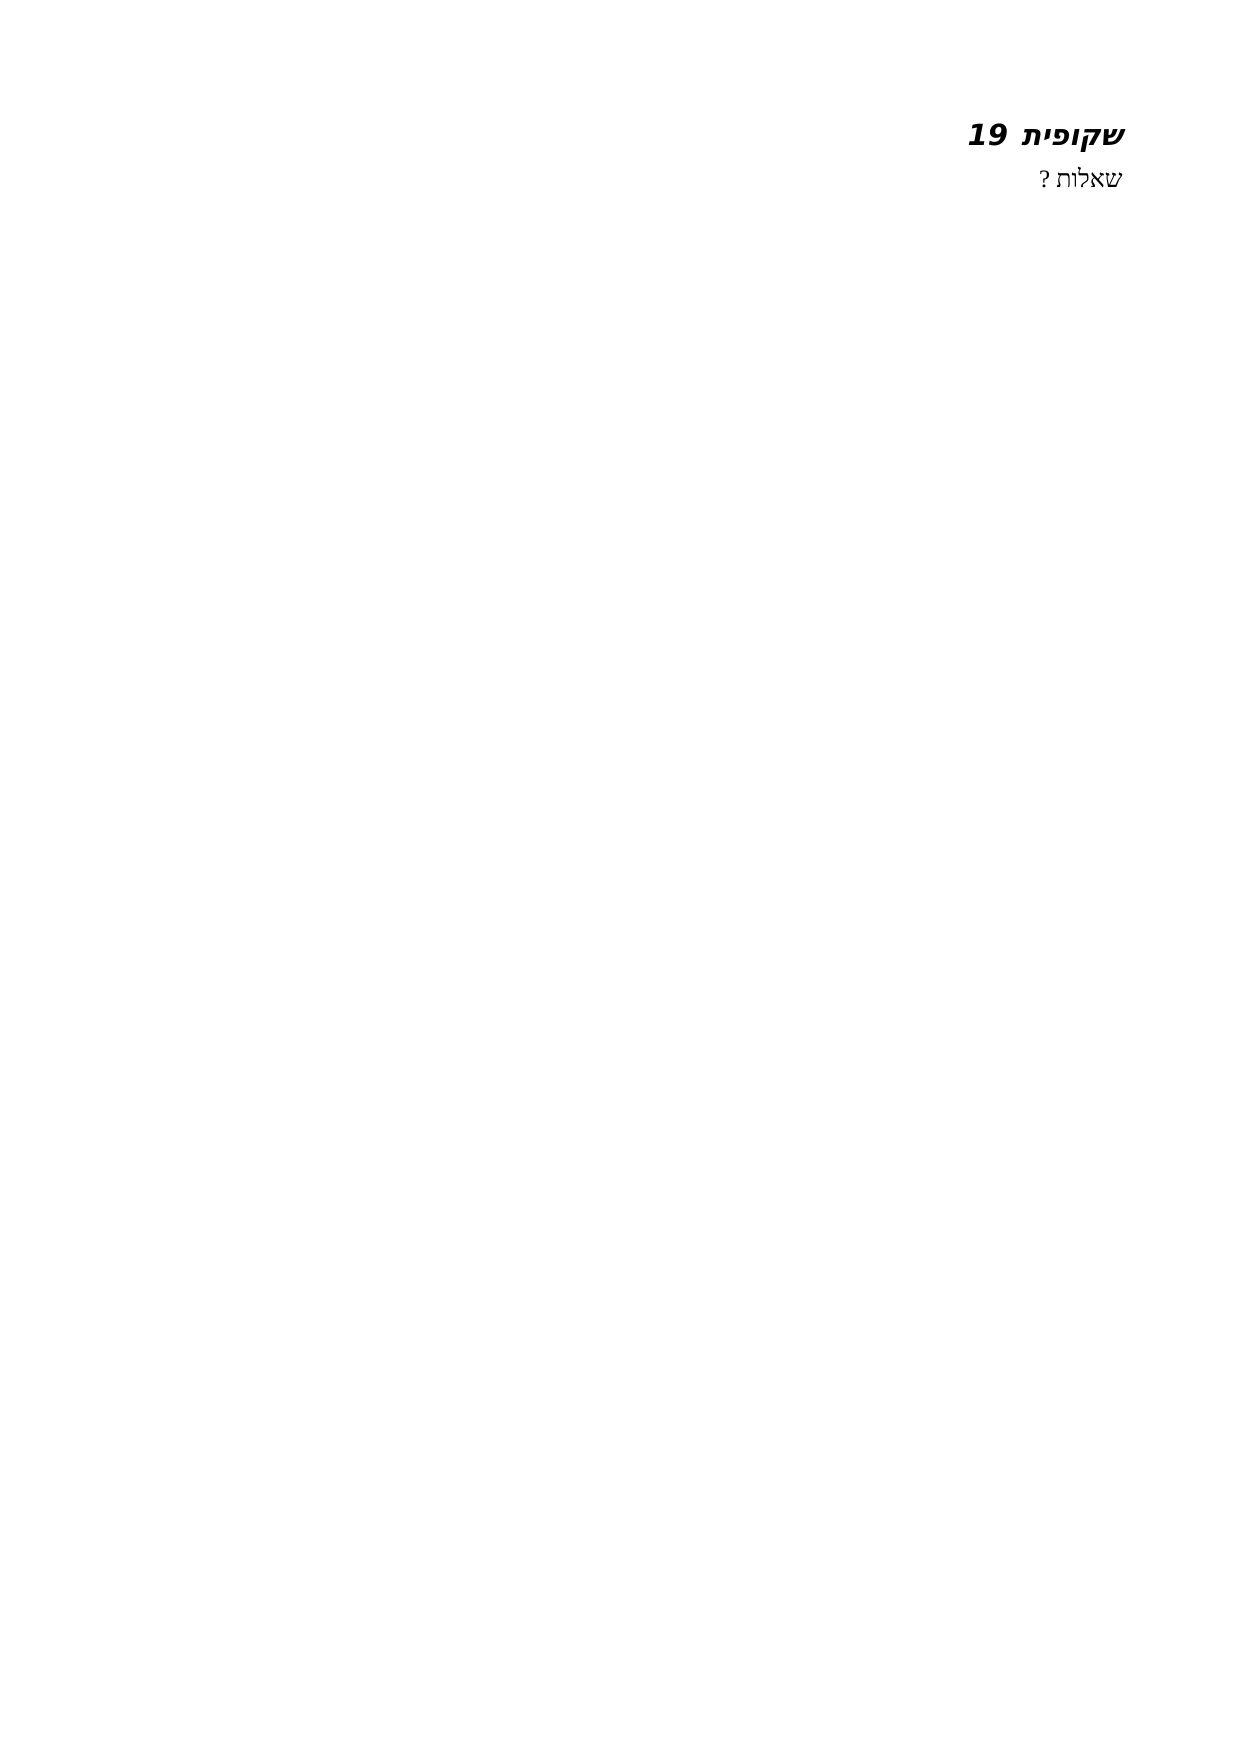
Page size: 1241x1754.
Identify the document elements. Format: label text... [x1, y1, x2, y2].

subtitle שקופית 19 [118, 118, 1122, 152]
text שאלות ? [118, 164, 1122, 193]
